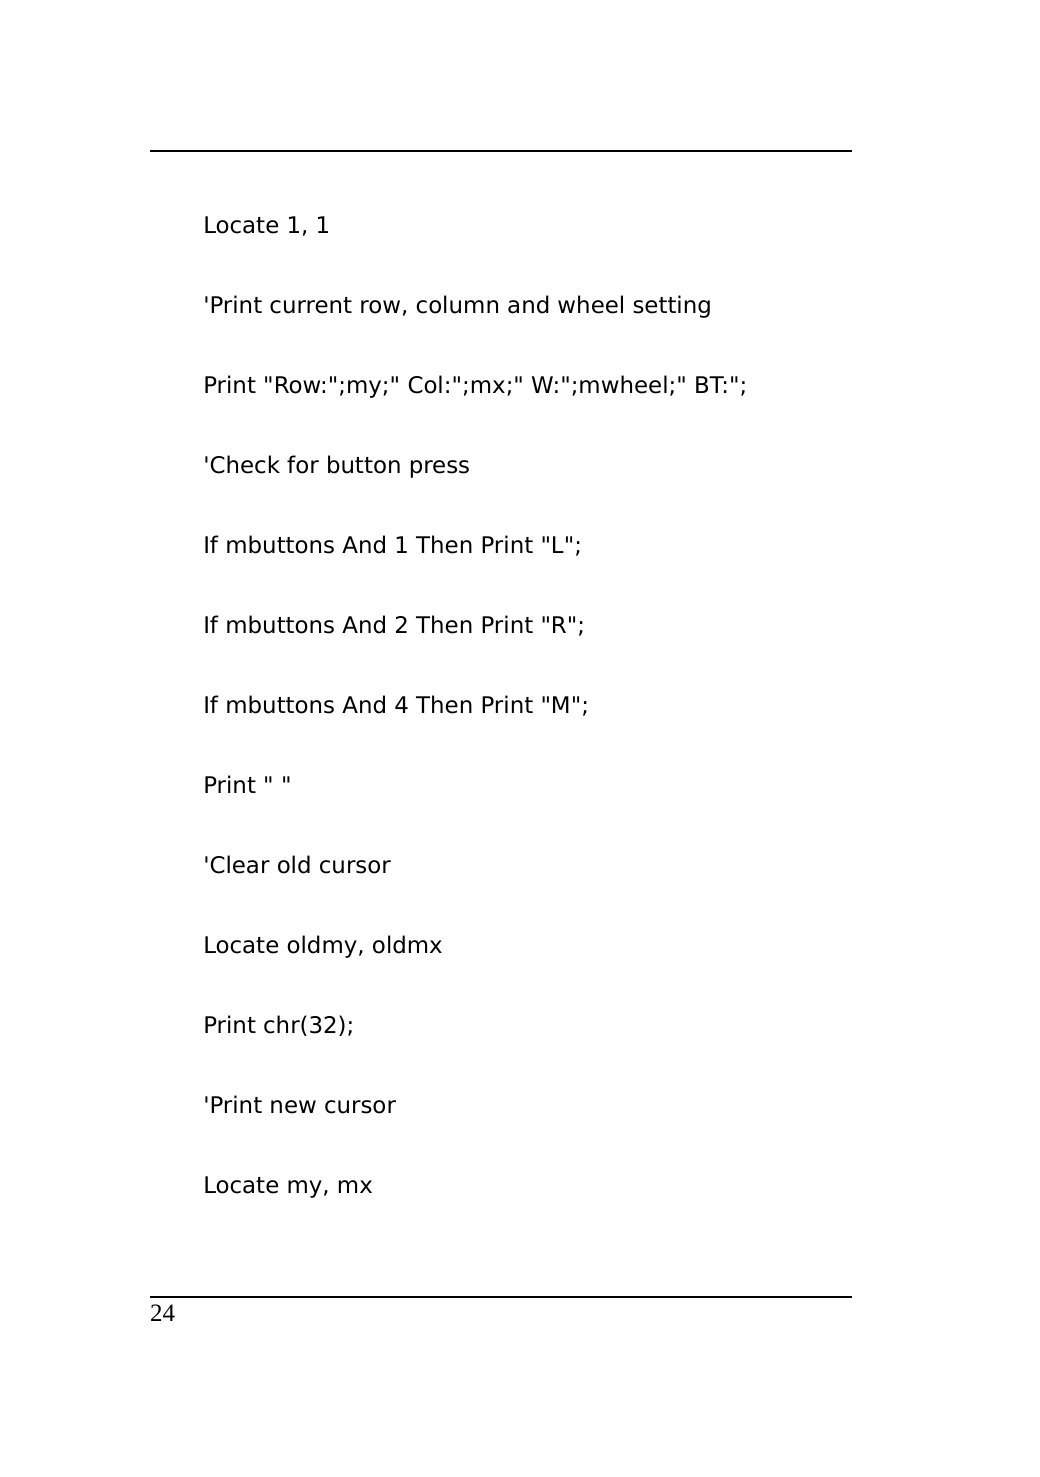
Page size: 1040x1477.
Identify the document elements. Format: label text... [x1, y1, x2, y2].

text 'Print new cursor [150, 1092, 852, 1119]
text Print "Row:";my;" Col:";mx;" W:";mwheel;" BT:"; [150, 372, 852, 399]
text Locate 1, 1 [150, 212, 852, 239]
text 'Clear old cursor [150, 852, 852, 879]
text 'Print current row, column and wheel setting [150, 292, 852, 319]
text Print chr(32); [150, 1012, 852, 1039]
text Locate oldmy, oldmx [150, 932, 852, 959]
text If mbuttons And 1 Then Print "L"; [150, 532, 852, 559]
text Locate my, mx [150, 1172, 852, 1199]
text 'Check for button press [150, 452, 852, 479]
text If mbuttons And 4 Then Print "M"; [150, 692, 852, 719]
text Print " " [150, 772, 852, 799]
text If mbuttons And 2 Then Print "R"; [150, 612, 852, 639]
